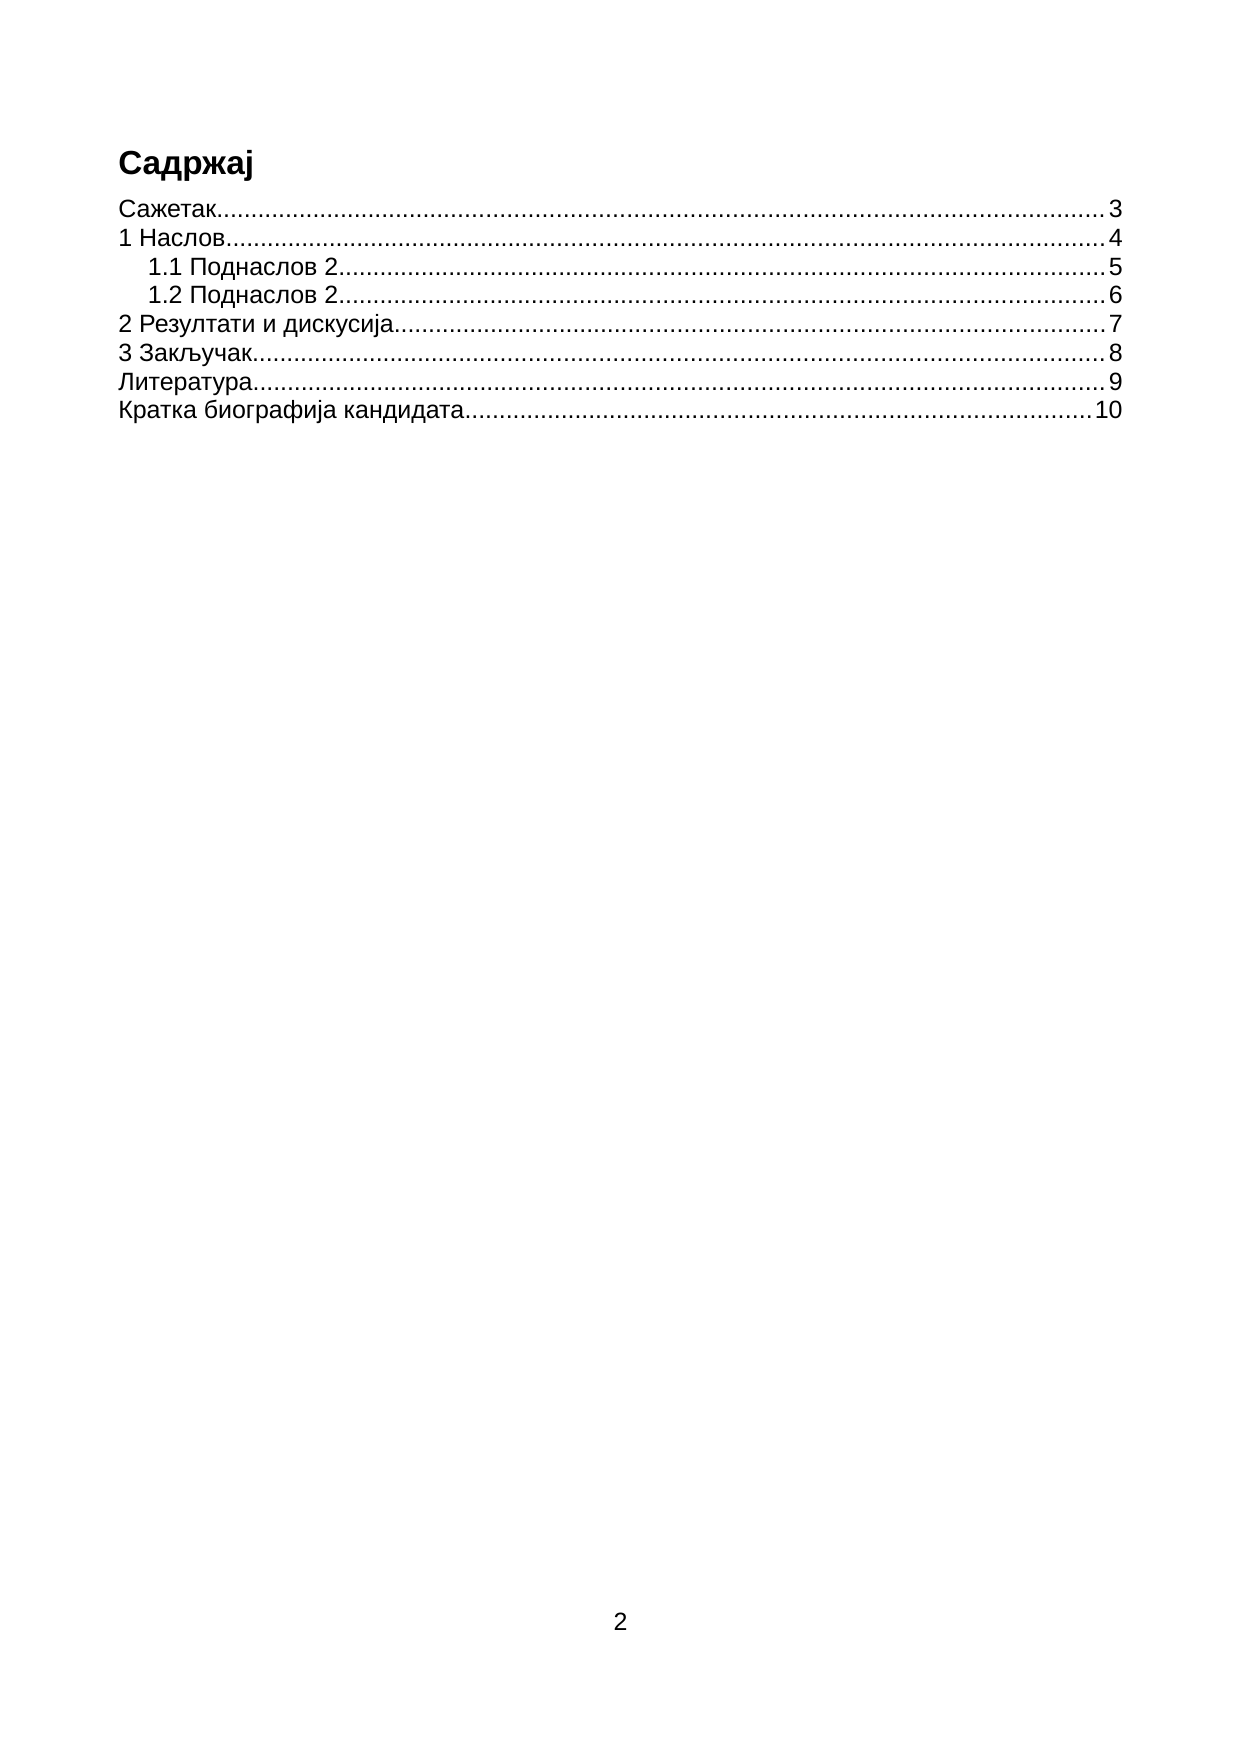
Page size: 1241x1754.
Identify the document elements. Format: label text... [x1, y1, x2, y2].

text 1.1 Поднаслов 2 5 [148, 252, 1122, 280]
text Сажетак 3 [118, 194, 1122, 223]
text Кратка биографија кандидата 10 [118, 395, 1122, 424]
text 1 Наслов 4 [118, 223, 1122, 252]
subtitle Садржај [118, 143, 1122, 182]
text Литература 9 [118, 367, 1122, 395]
text 2 Резултати и дискусија 7 [118, 309, 1122, 338]
text 3 Закључак 8 [118, 338, 1122, 367]
text 1.2 Поднаслов 2 6 [148, 280, 1122, 309]
